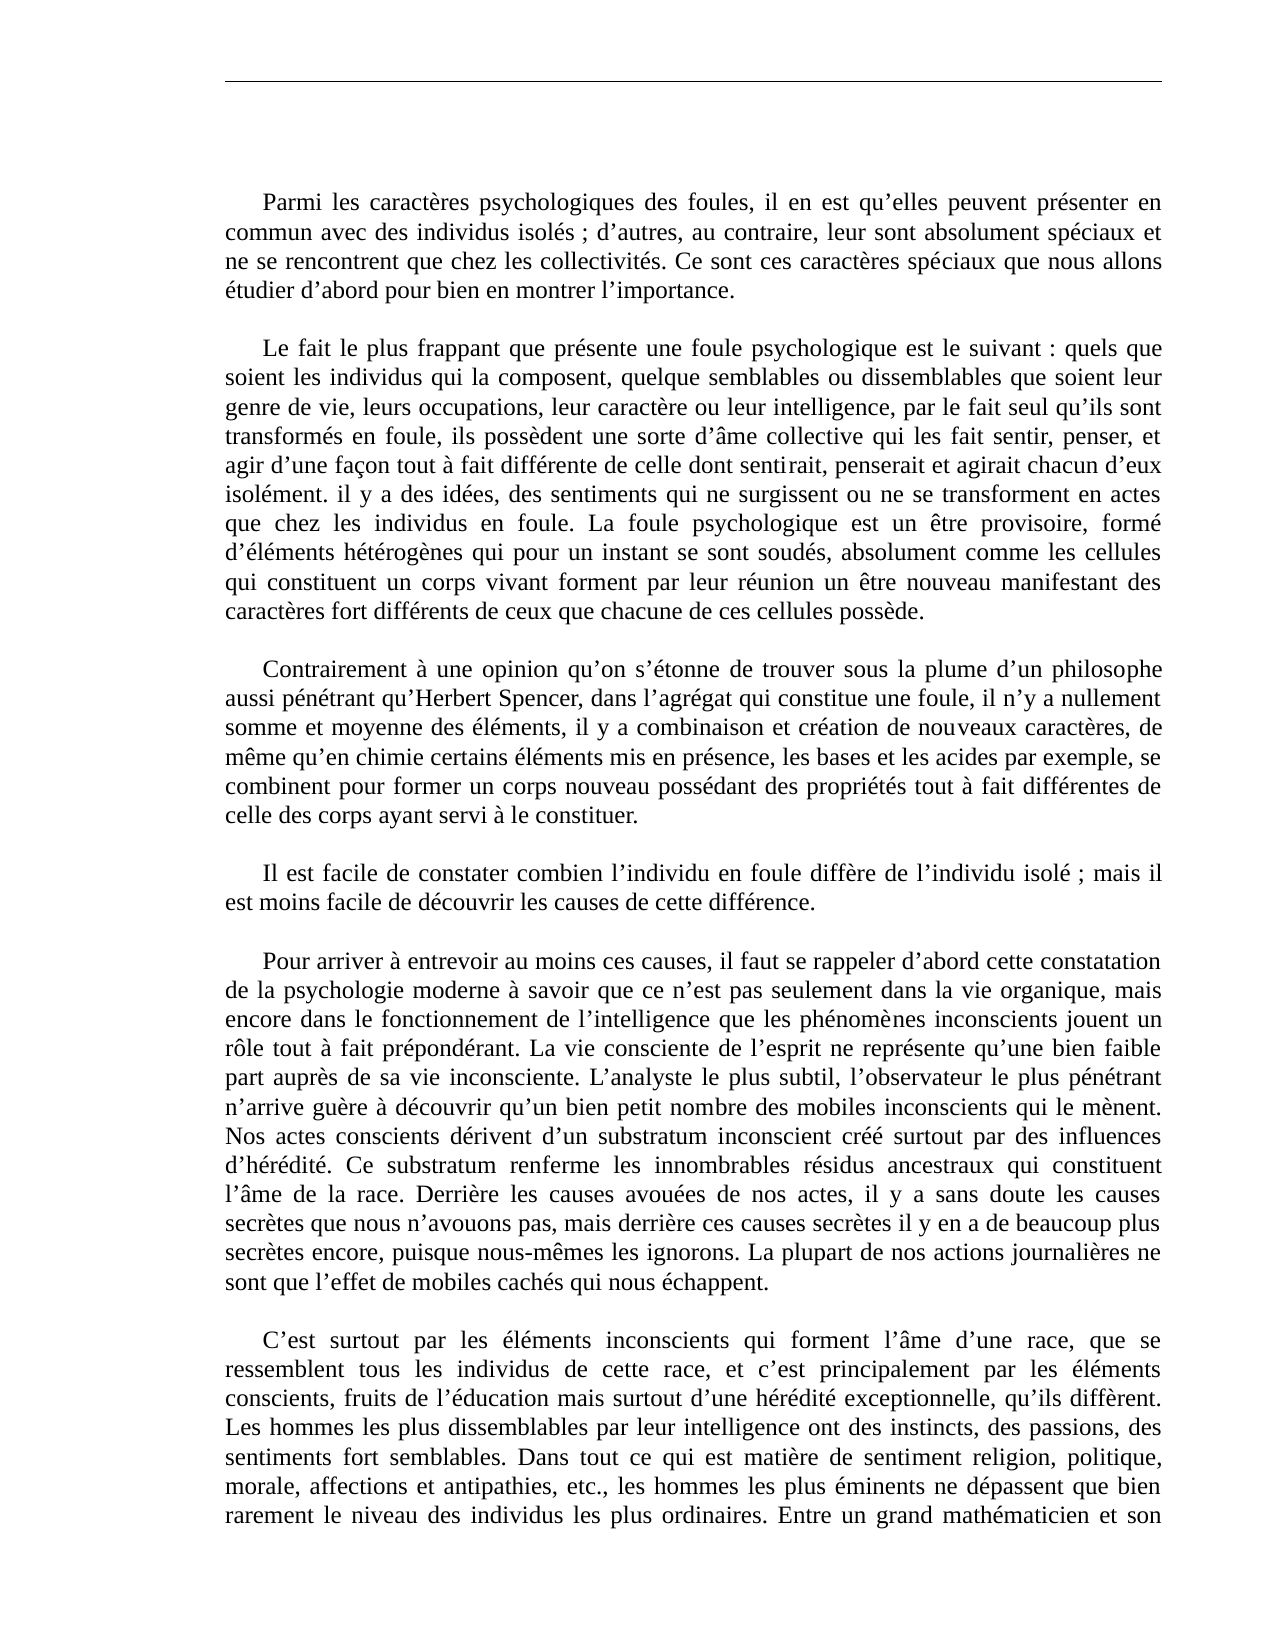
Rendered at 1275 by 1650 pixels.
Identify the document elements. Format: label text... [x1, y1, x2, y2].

text C’est surtout par les éléments inconscients qui forment l’âme d’une race, que se ressemblent tous les individus de cette race, et c’est principalement par les éléments conscients, fruits de l’éducation mais surtout d’une hérédité exceptionnelle, qu’ils diffèrent. Les hommes les plus dissemblables par leur intelligence ont des instincts, des passions, des sentiments fort semblables. Dans tout ce qui est matière de senti­ment religion, politique, morale, affections et antipathies, etc., les hommes les plus éminents ne dépassent que bien rarement le niveau des individus les plus ordinaires. Entre un grand mathématicien et son [225, 1325, 1162, 1529]
text Contrairement à une opinion qu’on s’étonne de trouver sous la plume d’un philoso­phe aussi pénétrant qu’Herbert Spencer, dans l’agrégat qui constitue une foule, il n’y a nullement somme et moyenne des éléments, il y a combinaison et création de nou­veaux caractères, de même qu’en chimie certains éléments mis en présence, les bases et les acides par exemple, se combinent pour former un corps nouveau possédant des propriétés tout à fait différentes de celle des corps ayant servi à le constituer. [225, 654, 1162, 829]
text Le fait le plus frappant que présente une foule psychologique est le suivant : quels que soient les individus qui la composent, quelque semblables ou dissemblables que soient leur genre de vie, leurs occupations, leur caractère ou leur intelligence, par le fait seul qu’ils sont transformés en foule, ils possèdent une sorte d’âme collective qui les fait sentir, penser, et agir d’une façon tout à fait différente de celle dont senti­rait, penserait et agirait chacun d’eux isolément. il y a des idées, des sentiments qui ne surgissent ou ne se transforment en actes que chez les individus en foule. La foule psychologique est un être provisoire, formé d’éléments hétérogènes qui pour un instant se sont soudés, absolument comme les cellules qui constituent un corps vivant forment par leur réunion un être nouveau manifestant des caractères fort différents de ceux que chacune de ces cellules possède. [225, 333, 1162, 625]
text Il est facile de constater combien l’individu en foule diffère de l’individu isolé ; mais il est moins facile de découvrir les causes de cette différence. [225, 858, 1162, 917]
text Pour arriver à entrevoir au moins ces causes, il faut se rappeler d’abord cette constatation de la psychologie moderne à savoir que ce n’est pas seulement dans la vie organique, mais encore dans le fonctionnement de l’intelligence que les phénomè­nes inconscients jouent un rôle tout à fait prépondérant. La vie consciente de l’esprit ne représente qu’une bien faible part auprès de sa vie inconsciente. L’analyste le plus subtil, l’observateur le plus pénétrant n’arrive guère à découvrir qu’un bien petit nom­bre des mobiles inconscients qui le mènent. Nos actes conscients dérivent d’un substratum inconscient créé surtout par des influences d’hérédité. Ce substratum ren­ferme les innombrables résidus ancestraux qui constituent l’âme de la race. Derrière les causes avouées de nos actes, il y a sans doute les causes secrètes que nous n’avouons pas, mais derrière ces causes secrètes il y en a de beaucoup plus secrètes encore, puisque nous-mêmes les ignorons. La plupart de nos actions journalières ne sont que l’effet de mobiles cachés qui nous échappent. [225, 946, 1162, 1296]
text Parmi les caractères psychologiques des foules, il en est qu’elles peuvent présenter en commun avec des individus isolés ; d’autres, au contraire, leur sont absolument spéciaux et ne se rencontrent que chez les collectivités. Ce sont ces caractères spé­ciaux que nous allons étudier d’abord pour bien en montrer l’importance. [225, 187, 1162, 304]
